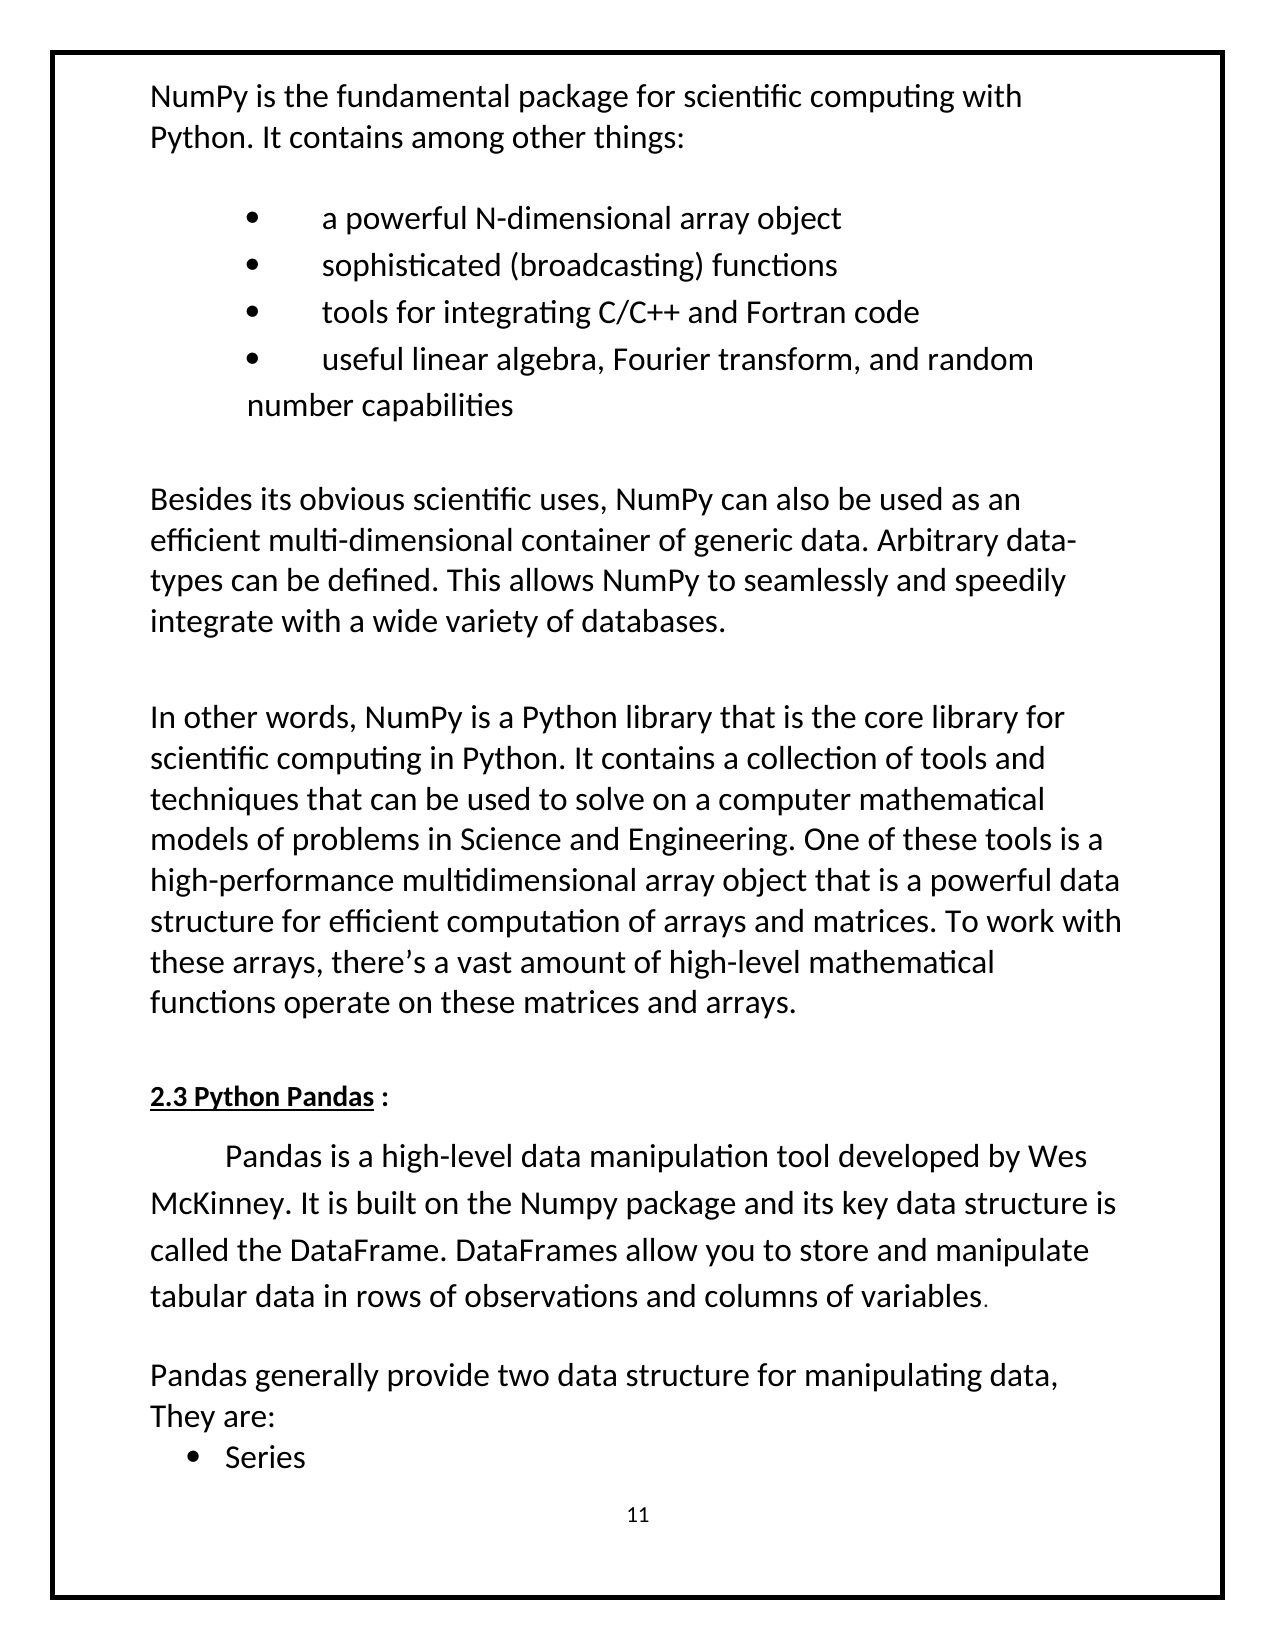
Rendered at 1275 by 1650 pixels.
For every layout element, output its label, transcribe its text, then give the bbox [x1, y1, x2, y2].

text NumPy is the fundamental package for scientific computing with Python. It contains among other things: [150, 75, 1125, 156]
list Series [187, 1436, 1125, 1476]
text Pandas is a high-level data manipulation tool developed by Wes McKinney. It is built on the Numpy package and its key data structure is called the DataFrame. DataFrames allow you to store and manipulate tabular data in rows of observations and columns of variables. [150, 1135, 1125, 1316]
list sophisticated (broadcasting) functions [247, 244, 1125, 285]
text Pandas generally provide two data structure for manipulating data, They are: [150, 1354, 1125, 1436]
list tools for integrating C/C++ and Fortran code [247, 291, 1125, 331]
list useful linear algebra, Fourier transform, and random number capabilities [247, 337, 1125, 425]
text Besides its obvious scientific uses, NumPy can also be used as an efficient multi-dimensional container of generic data. Arbitrary data-types can be defined. This allows NumPy to seamlessly and speedily integrate with a wide variety of databases. [150, 478, 1125, 641]
text 2.3 Python Pandas : [150, 1078, 1125, 1114]
text In other words, NumPy is a Python library that is the core library for scientific computing in Python. It contains a collection of tools and techniques that can be used to solve on a computer mathematical models of problems in Science and Engineering. One of these tools is a high-performance multidimensional array object that is a powerful data structure for efficient computation of arrays and matrices. To work with these arrays, there’s a vast amount of high-level mathematical functions operate on these matrices and arrays. [150, 696, 1125, 1022]
list a powerful N-dimensional array object [247, 197, 1125, 238]
